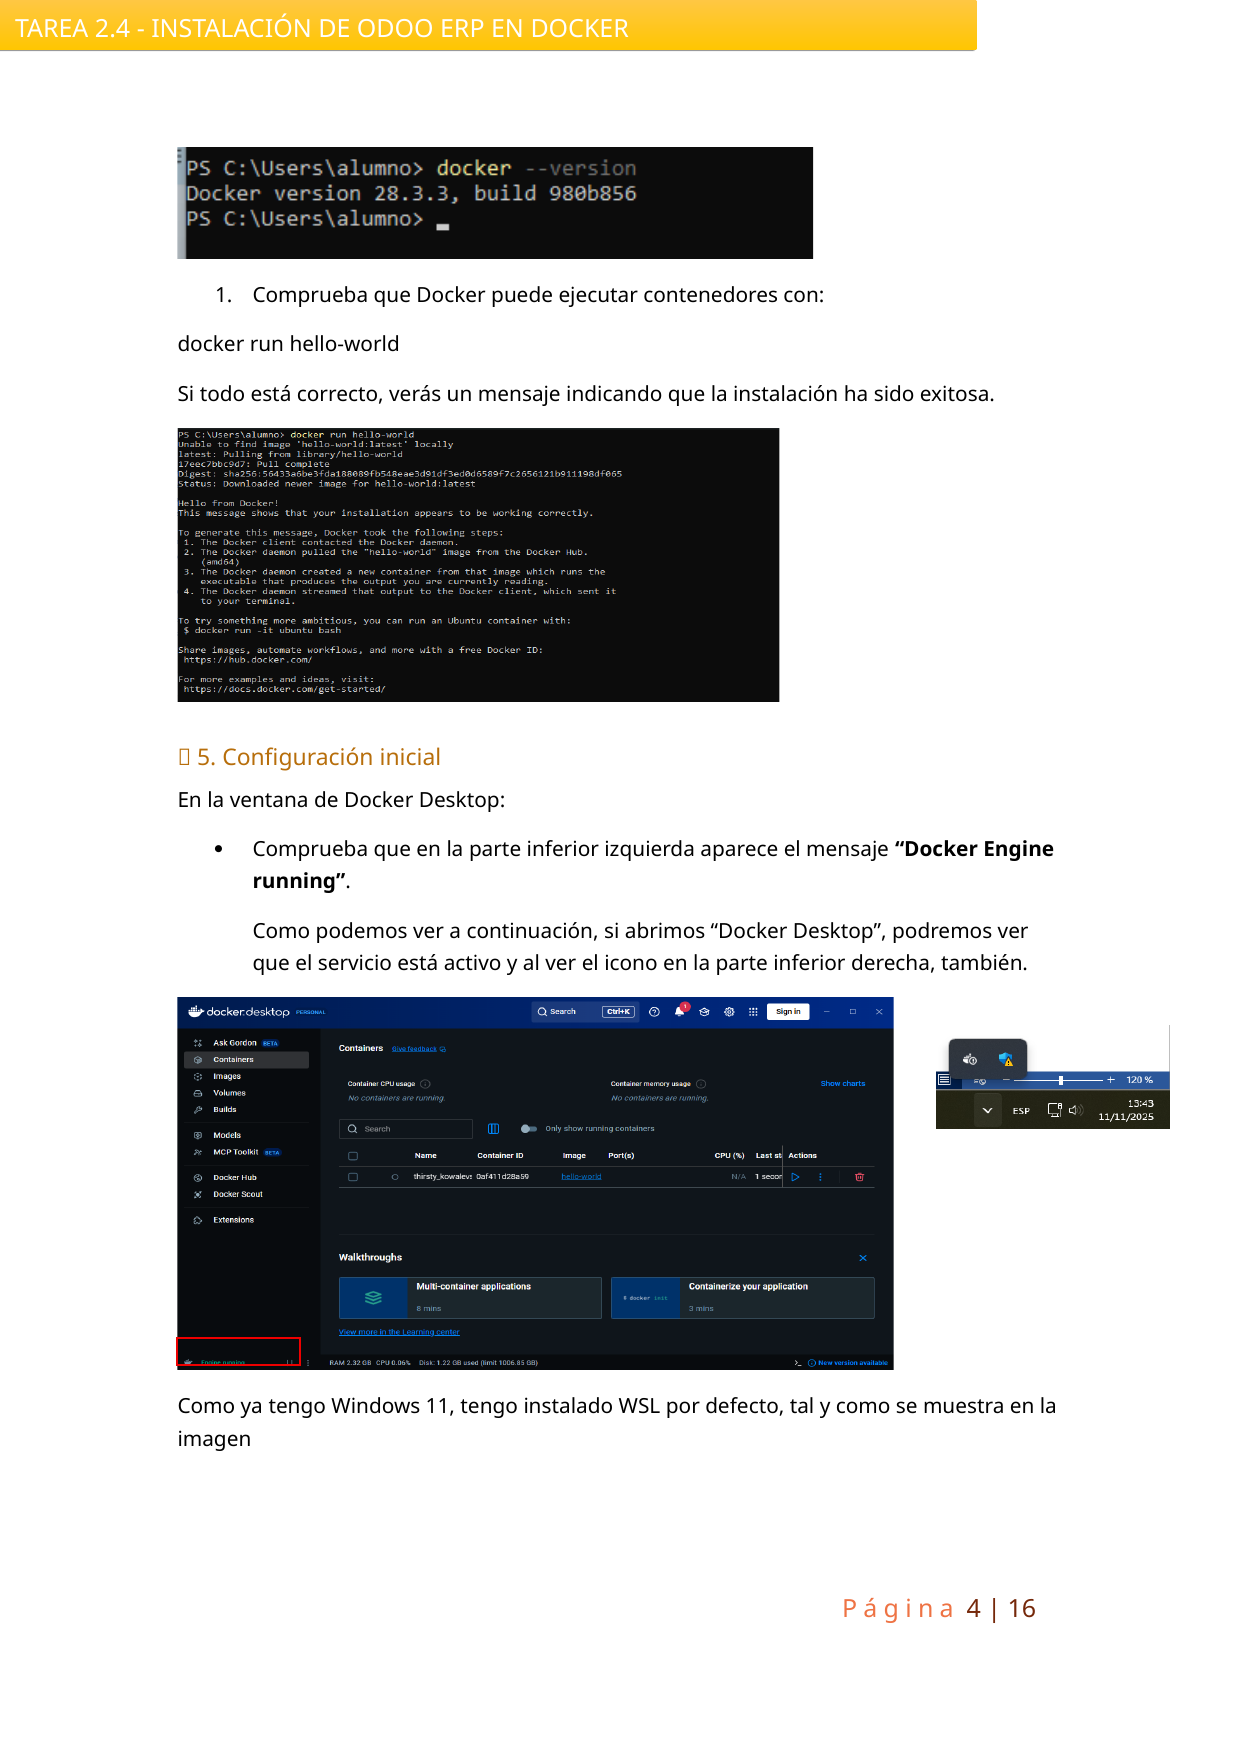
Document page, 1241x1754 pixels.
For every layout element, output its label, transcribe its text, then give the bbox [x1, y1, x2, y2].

text Como podemos ver a continuación, si abrimos “Docker Desktop”, podremos ver que el servicio está activo y al ver el icono en la parte inferior derecha, también. [252, 916, 1063, 977]
list Comprueba que Docker puede ejecutar contenedores con: [215, 280, 1063, 309]
text Si todo está correcto, verás un mensaje indicando que la instalación ha sido exitosa. [177, 379, 1063, 407]
list Comprueba que en la parte inferior izquierda aparece el mensaje “Docker Engine running”. [215, 834, 1063, 895]
text Como ya tengo Windows 11, tengo instalado WSL por defecto, tal y como se muestra en la imagen [177, 1391, 1063, 1452]
text En la ventana de Docker Desktop: [177, 785, 1063, 813]
subtitle 🔹 5. Configuración inicial [177, 740, 1063, 772]
text docker run hello-world [177, 329, 1063, 358]
